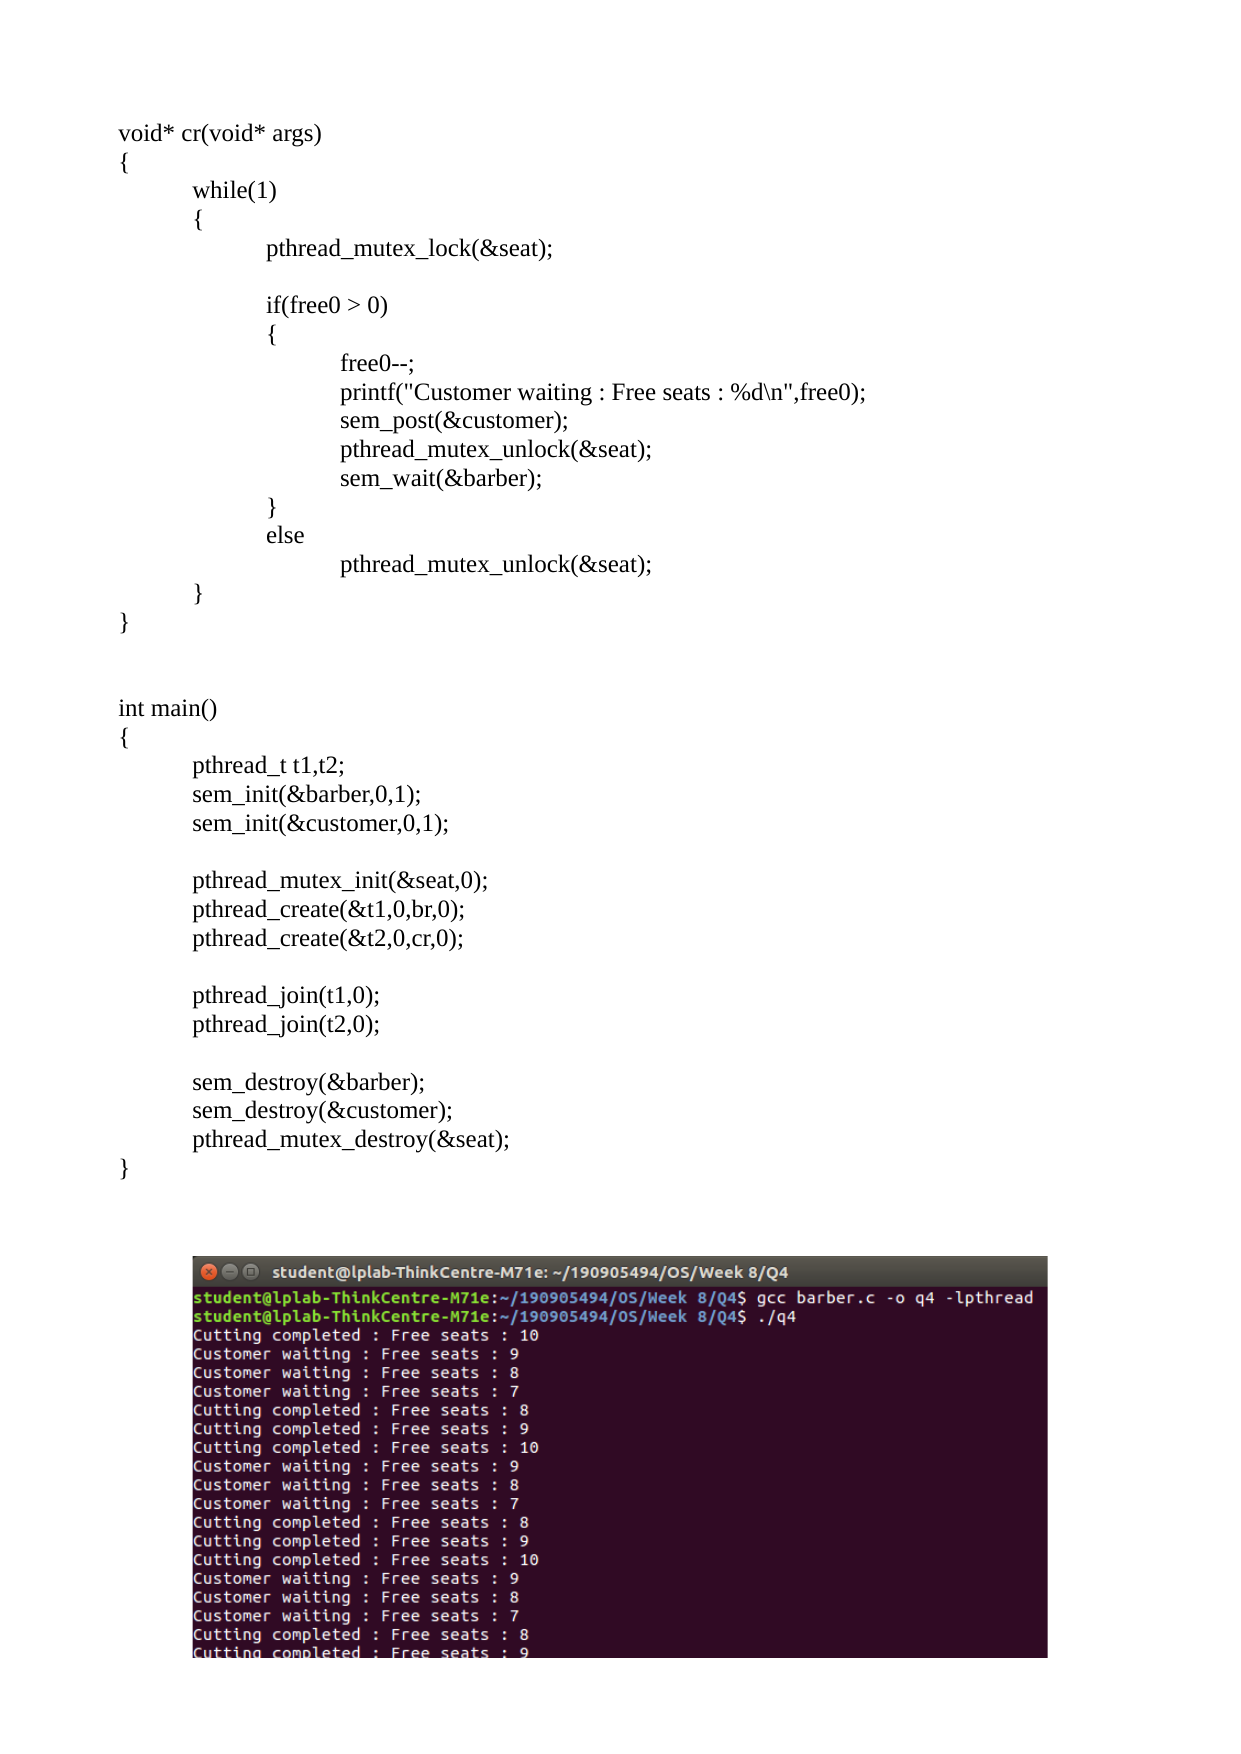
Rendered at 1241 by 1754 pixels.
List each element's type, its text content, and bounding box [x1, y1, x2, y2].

text free0--; [118, 348, 1122, 377]
text if(free0 > 0) [118, 291, 1122, 319]
text while(1) [118, 176, 1122, 204]
text } [118, 578, 1122, 607]
text pthread_create(&t1,0,br,0); [118, 894, 1122, 923]
text pthread_mutex_destroy(&seat); [118, 1124, 1122, 1153]
text { [118, 722, 1122, 751]
text pthread_join(t2,0); [118, 1009, 1122, 1038]
text pthread_join(t1,0); [118, 981, 1122, 1009]
text } [118, 607, 1122, 636]
text { [118, 204, 1122, 233]
text void* cr(void* args) [118, 118, 1122, 147]
text sem_wait(&barber); [118, 463, 1122, 492]
text } [118, 492, 1122, 521]
text pthread_mutex_unlock(&seat); [118, 549, 1122, 578]
text pthread_t t1,t2; [118, 751, 1122, 779]
text pthread_mutex_lock(&seat); [118, 233, 1122, 262]
text printf("Customer waiting : Free seats : %d\n",free0); [118, 377, 1122, 406]
text { [118, 147, 1122, 176]
text sem_init(&barber,0,1); [118, 779, 1122, 808]
text int main() [118, 693, 1122, 722]
text else [118, 521, 1122, 549]
text sem_post(&customer); [118, 406, 1122, 434]
picture [192, 1256, 1048, 1658]
text sem_destroy(&customer); [118, 1096, 1122, 1124]
text { [118, 319, 1122, 348]
text pthread_mutex_init(&seat,0); [118, 866, 1122, 894]
text } [118, 1153, 1122, 1182]
text sem_destroy(&barber); [118, 1067, 1122, 1096]
text sem_init(&customer,0,1); [118, 808, 1122, 837]
text pthread_create(&t2,0,cr,0); [118, 923, 1122, 952]
text pthread_mutex_unlock(&seat); [118, 434, 1122, 463]
